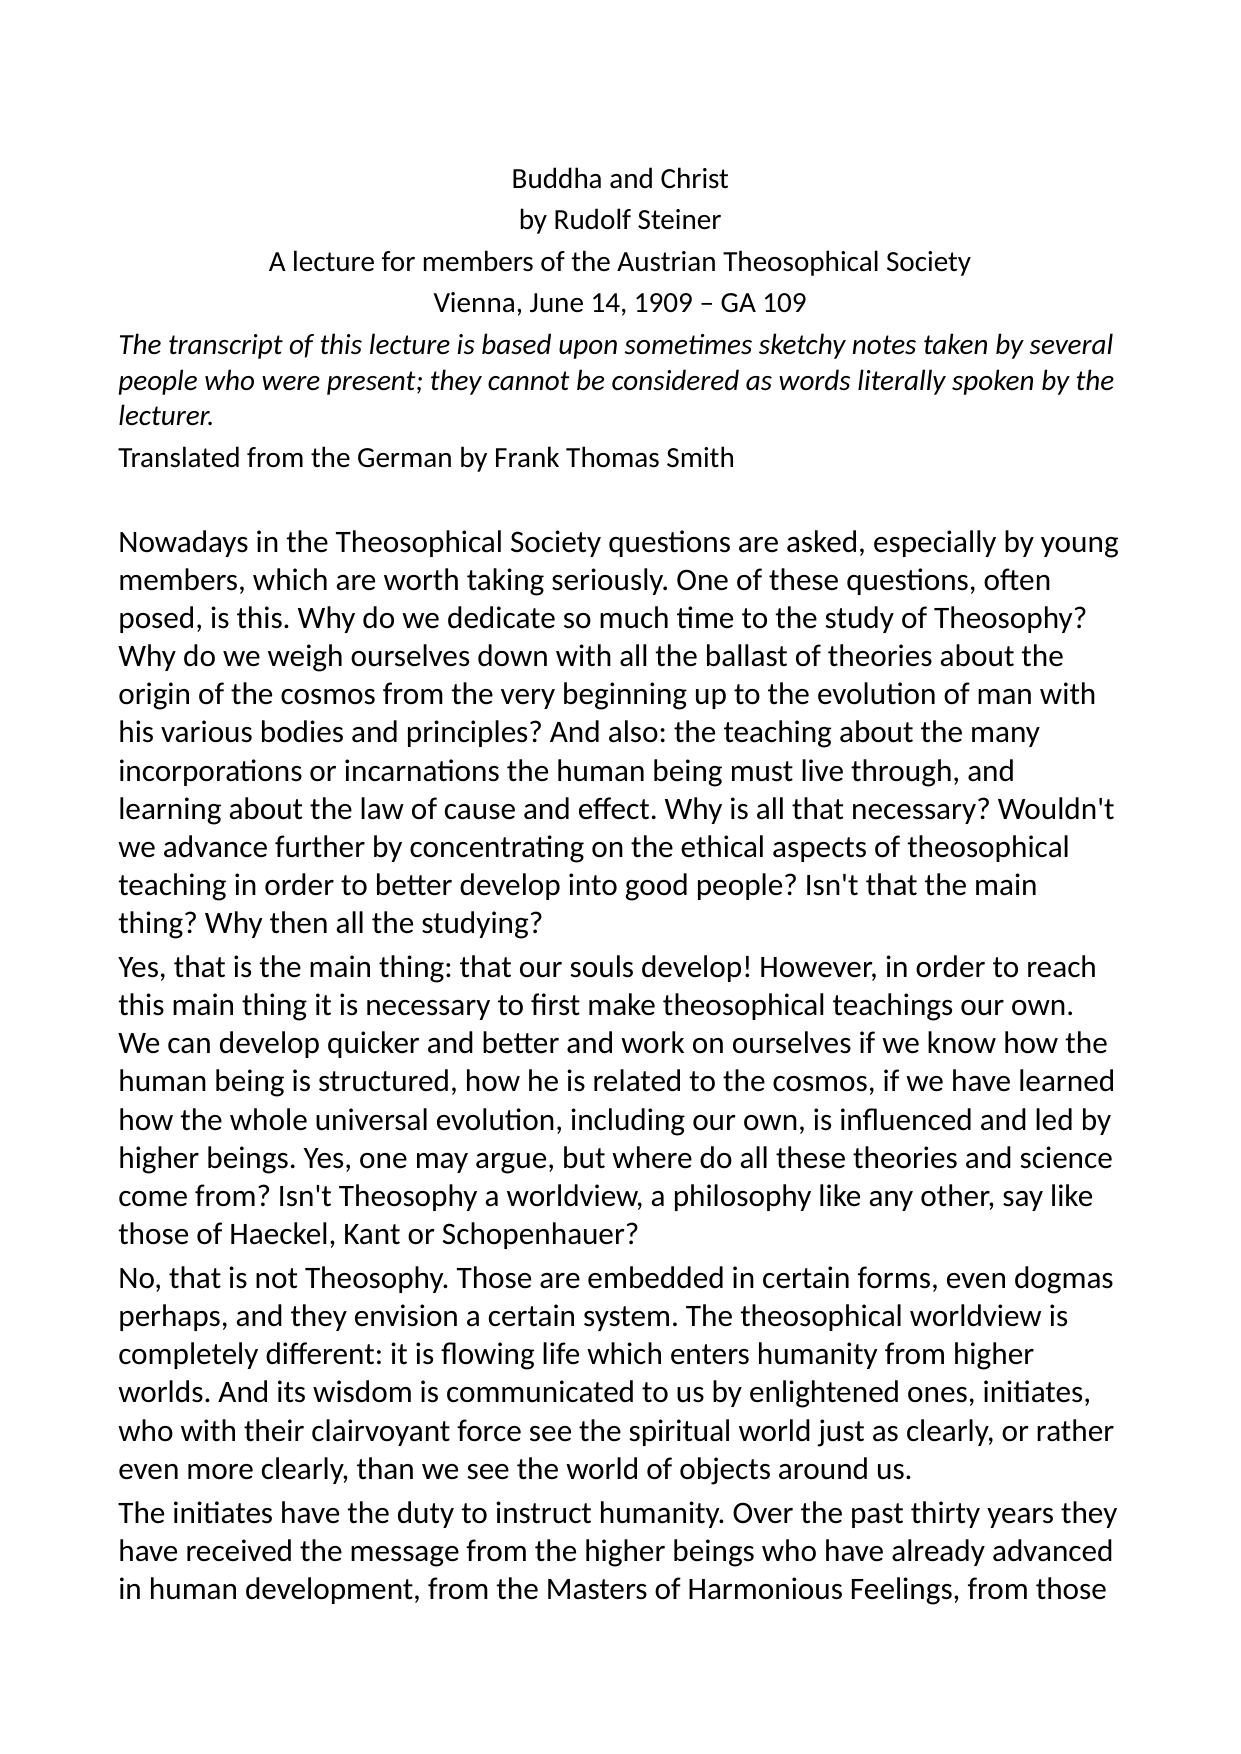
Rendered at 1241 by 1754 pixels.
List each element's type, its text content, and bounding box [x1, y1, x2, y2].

text Yes, that is the main thing: that our souls develop! However, in order to reach this main thing it is necessary to first make theosophical teachings our own. We can develop quicker and better and work on ourselves if we know how the human being is structured, how he is related to the cosmos, if we have learned how the whole universal evolution, including our own, is influenced and led by higher beings. Yes, one may argue, but where do all these theories and science come from? Isn't Theosophy a worldview, a philosophy like any other, say like those of Haeckel, Kant or Schopenhauer? [118, 947, 1122, 1252]
text Nowadays in the Theosophical Society questions are asked, especially by young members, which are worth taking seriously. One of these questions, often posed, is this. Why do we dedicate so much time to the study of Theosophy? Why do we weigh ourselves down with all the ballast of theories about the origin of the cosmos from the very beginning up to the evolution of man with his various bodies and principles? And also: the teaching about the many incorporations or incarnations the human being must live through, and learning about the law of cause and effect. Why is all that necessary? Wouldn't we advance further by concentrating on the ethical aspects of theosophical teaching in order to better develop into good people? Isn't that the main thing? Why then all the studying? [118, 522, 1122, 941]
text No, that is not Theosophy. Those are embedded in certain forms, even dogmas perhaps, and they envision a certain system. The theosophical worldview is completely different: it is flowing life which enters humanity from higher worlds. And its wisdom is communicated to us by enlightened ones, initiates, who with their clairvoyant force see the spiritual world just as clearly, or rather even more clearly, than we see the world of objects around us. [118, 1258, 1122, 1487]
text The initiates have the duty to instruct humanity. Over the past thirty years they have received the message from the higher beings who have already advanced in human development, from the Masters of Harmonious Feelings, from those [118, 1493, 1122, 1607]
text Translated from the German by Frank Thomas Smith [118, 439, 1122, 474]
text The transcript of this lecture is based upon sometimes sketchy notes taken by several people who were present; they cannot be considered as words literally spoken by the lecturer. [118, 326, 1122, 433]
text A lecture for members of the Austrian Theosophical Society [118, 243, 1122, 278]
text Vienna, June 14, 1909 – GA 109 [118, 284, 1122, 320]
text by Rudolf Steiner [118, 201, 1122, 237]
text Buddha and Christ [118, 160, 1122, 195]
